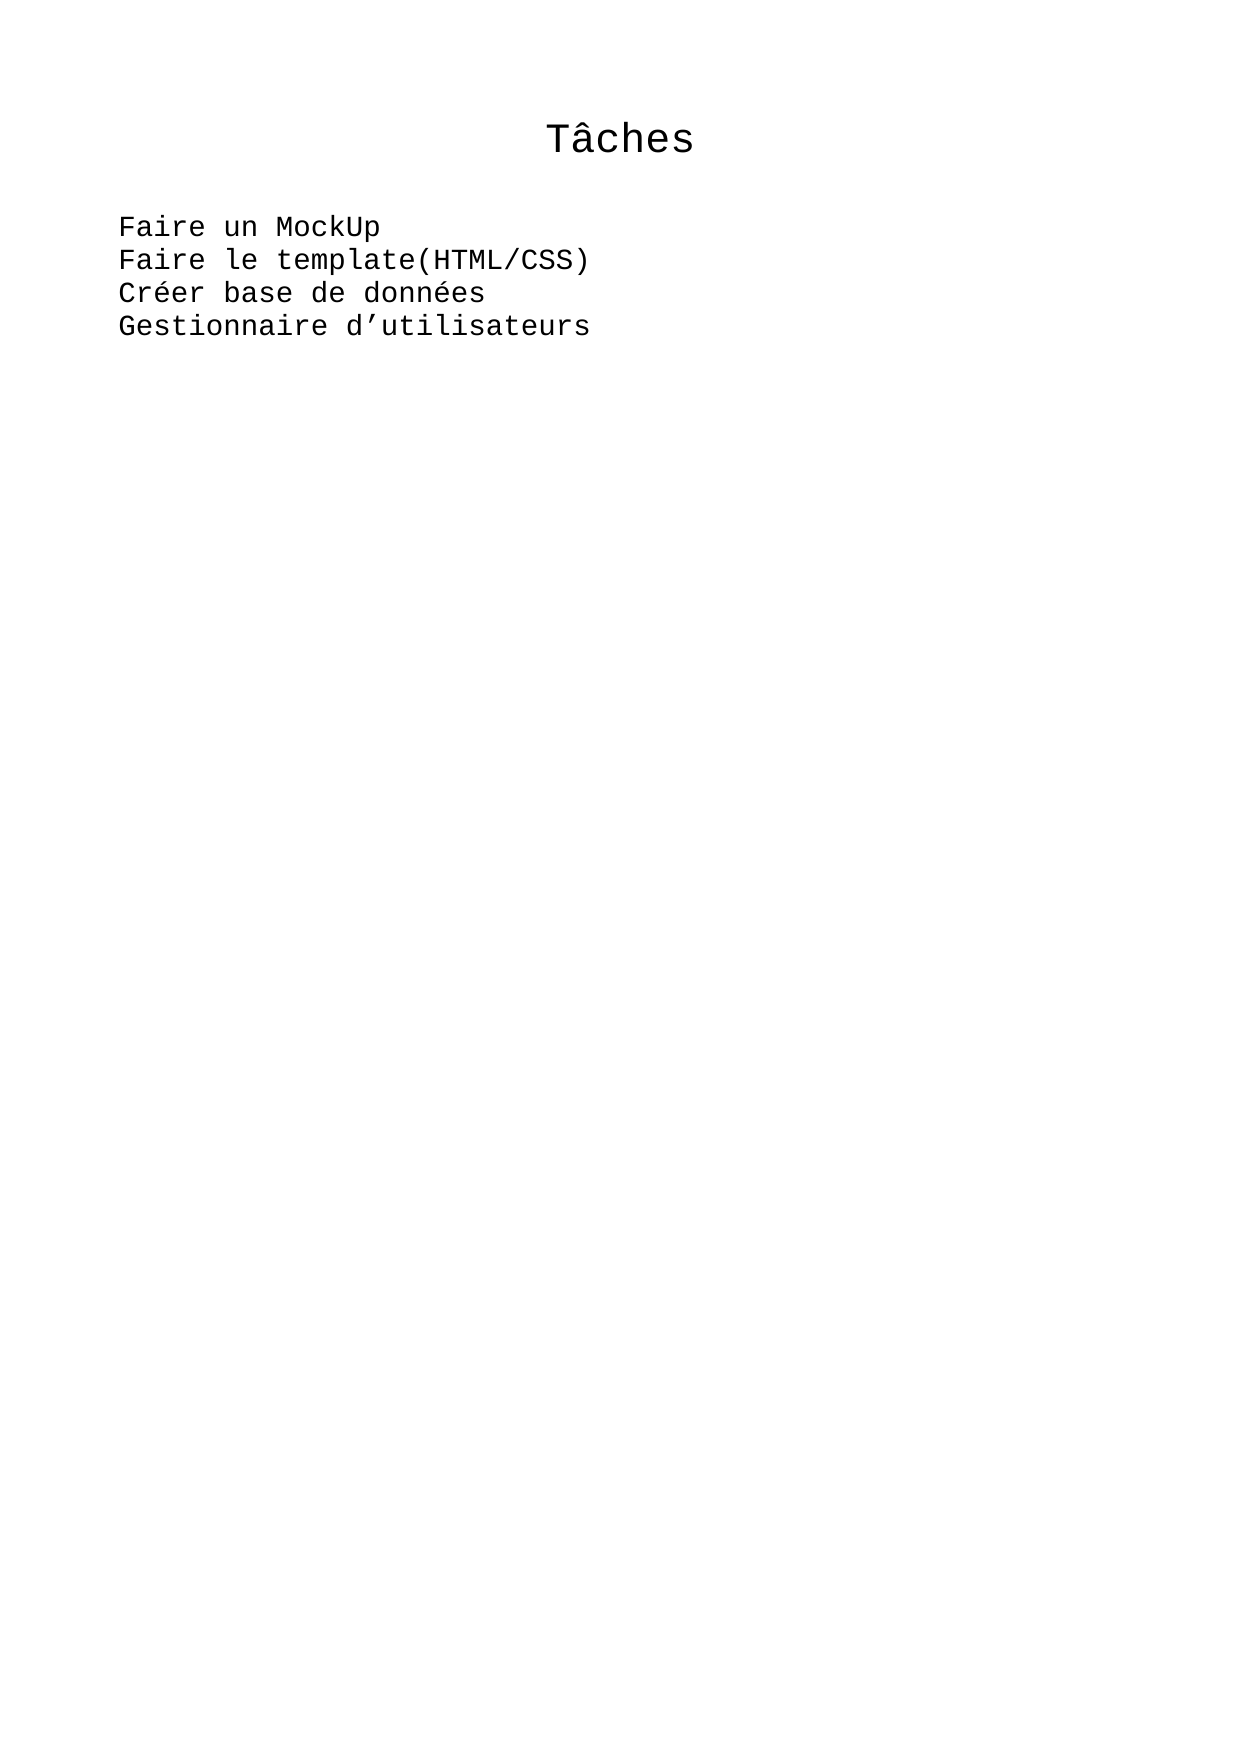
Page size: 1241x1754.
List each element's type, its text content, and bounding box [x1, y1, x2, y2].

text Faire un MockUp [118, 212, 1122, 246]
text Tâches [118, 118, 1122, 165]
text Créer base de données [118, 278, 1122, 312]
text Gestionnaire d’utilisateurs [118, 312, 1122, 344]
text Faire le template(HTML/CSS) [118, 246, 1122, 278]
